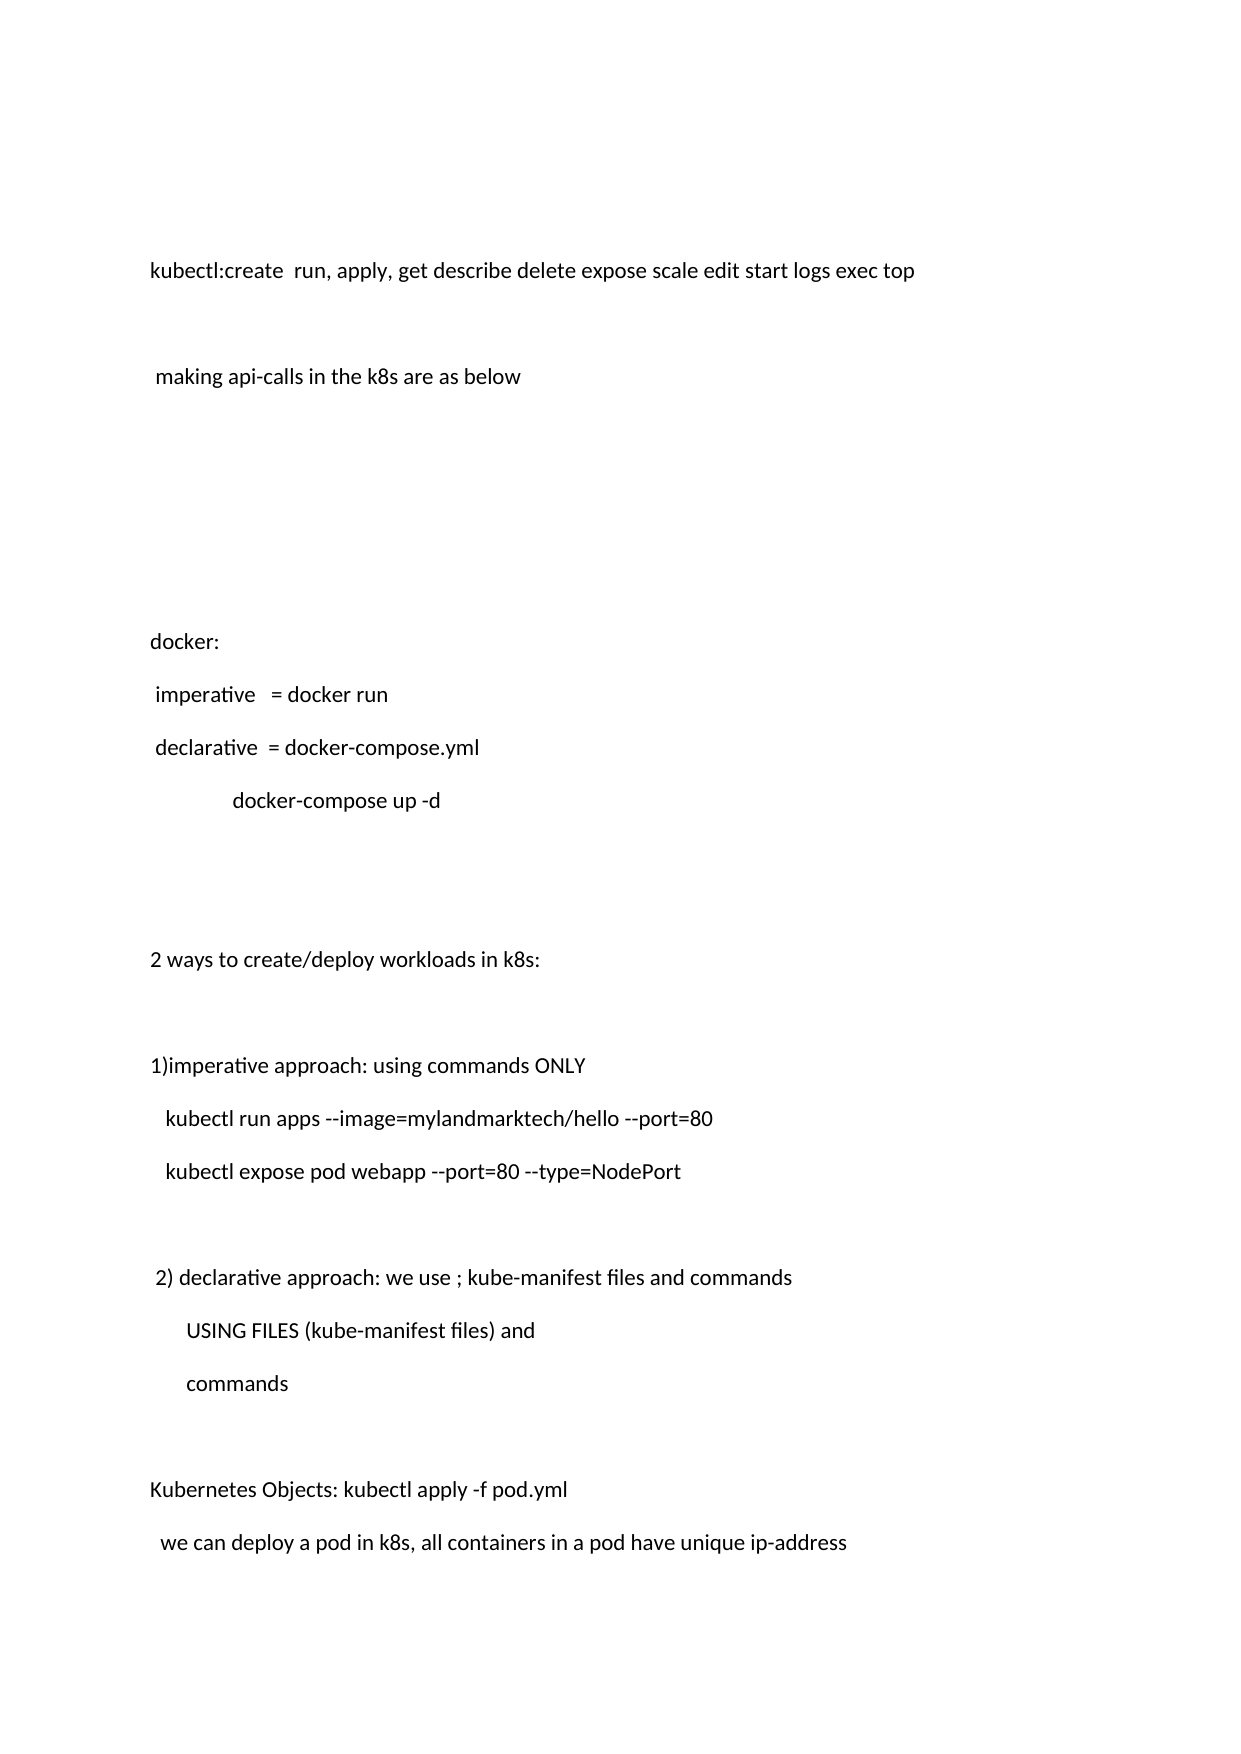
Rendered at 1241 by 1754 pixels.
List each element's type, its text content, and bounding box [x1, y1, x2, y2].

text Kubernetes Objects: kubectl apply -f pod.yml [150, 1476, 1090, 1503]
text kubectl:create run, apply, get describe delete expose scale edit start logs exec top [150, 256, 1090, 284]
text 2) declarative approach: we use ; kube-manifest files and commands [150, 1263, 1090, 1291]
text kubectl expose pod webapp --port=80 --type=NodePort [150, 1157, 1090, 1185]
text we can deploy a pod in k8s, all containers in a pod have unique ip-address [150, 1528, 1090, 1557]
text USING FILES (kube-manifest files) and [150, 1316, 1090, 1344]
text imperative = docker run [150, 680, 1090, 708]
text docker-compose up -d [150, 786, 1090, 814]
text kubectl run apps --image=mylandmarktech/hello --port=80 [150, 1104, 1090, 1132]
text commands [150, 1369, 1090, 1397]
text 2 ways to create/deploy workloads in k8s: [150, 945, 1090, 973]
text declarative = docker-compose.yml [150, 733, 1090, 761]
text docker: [150, 627, 1090, 655]
text 1)imperative approach: using commands ONLY [150, 1051, 1090, 1079]
text making api-calls in the k8s are as below [150, 362, 1090, 390]
